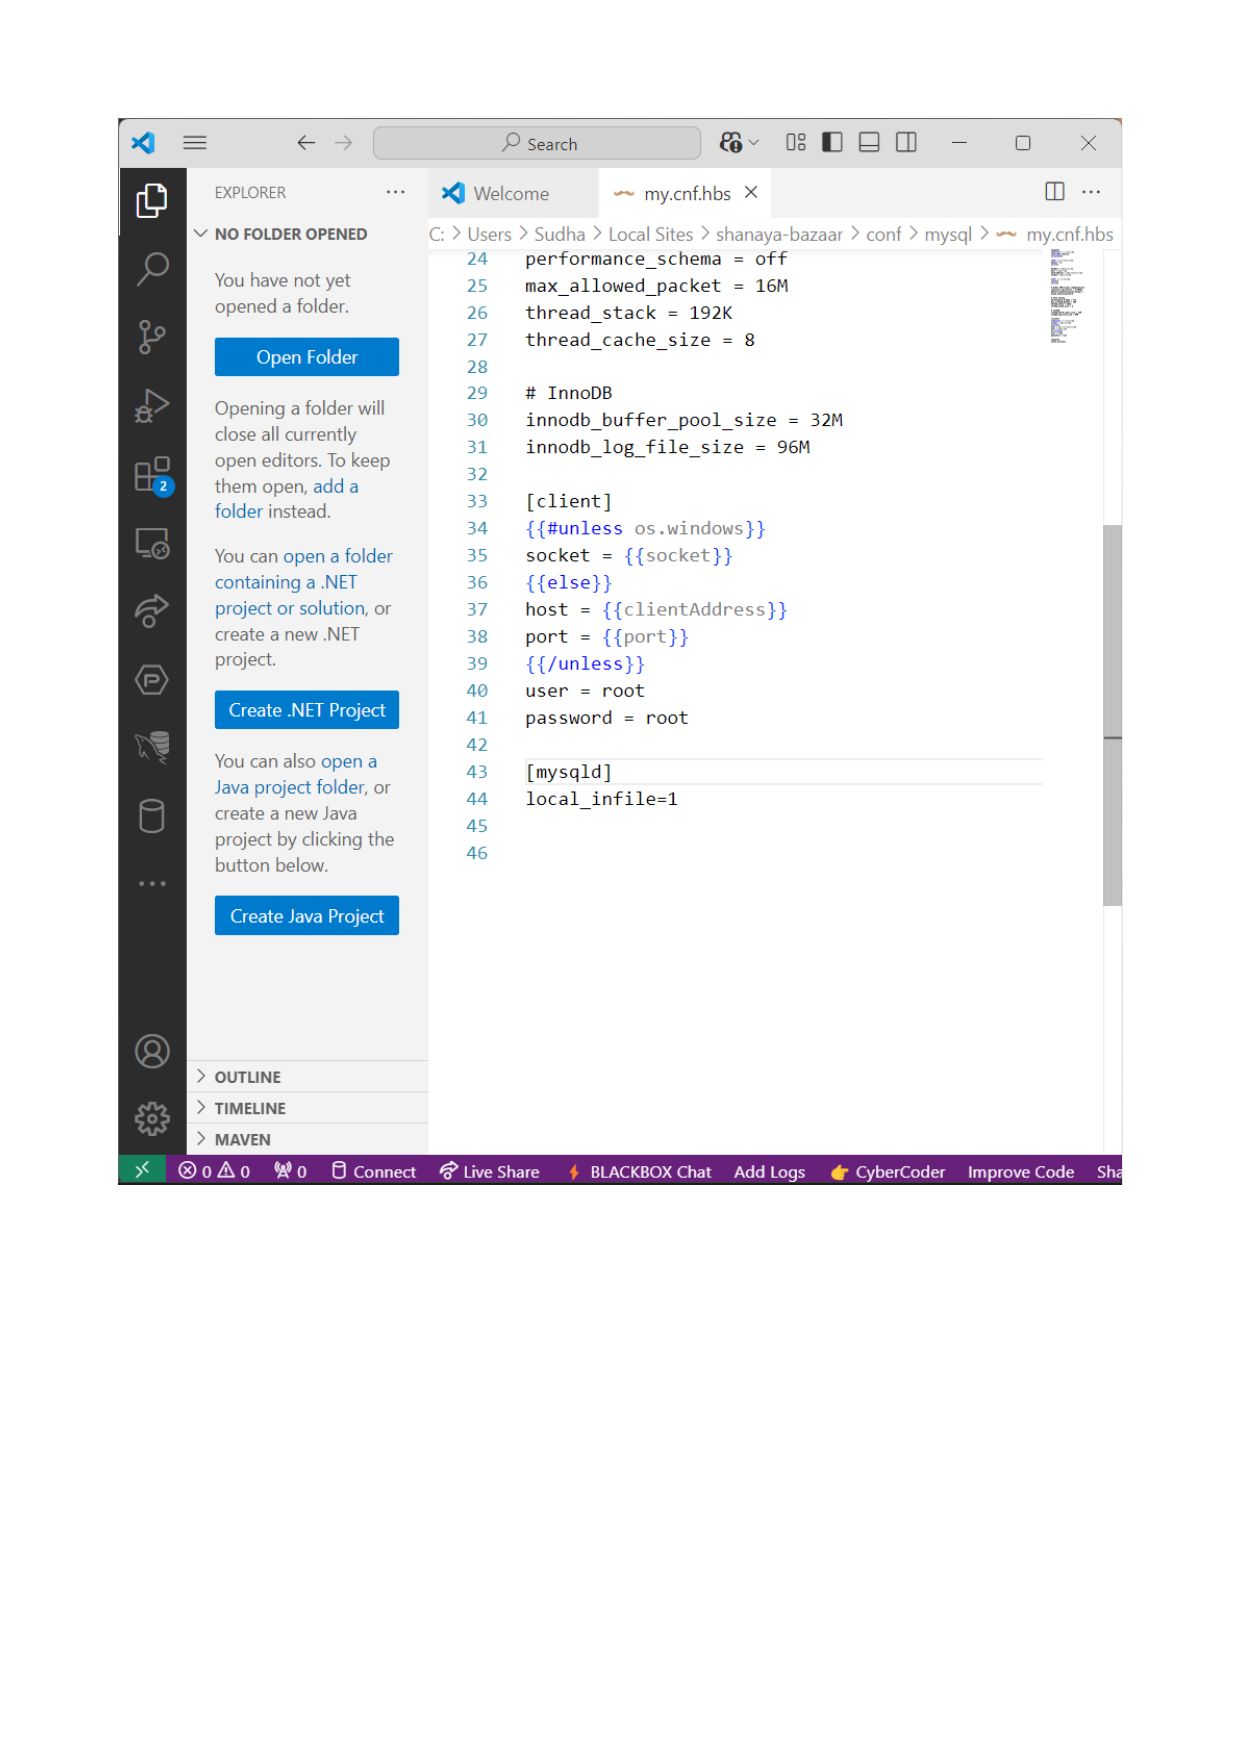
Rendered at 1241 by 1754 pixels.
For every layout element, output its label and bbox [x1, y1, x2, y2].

picture [118, 118, 1123, 1185]
